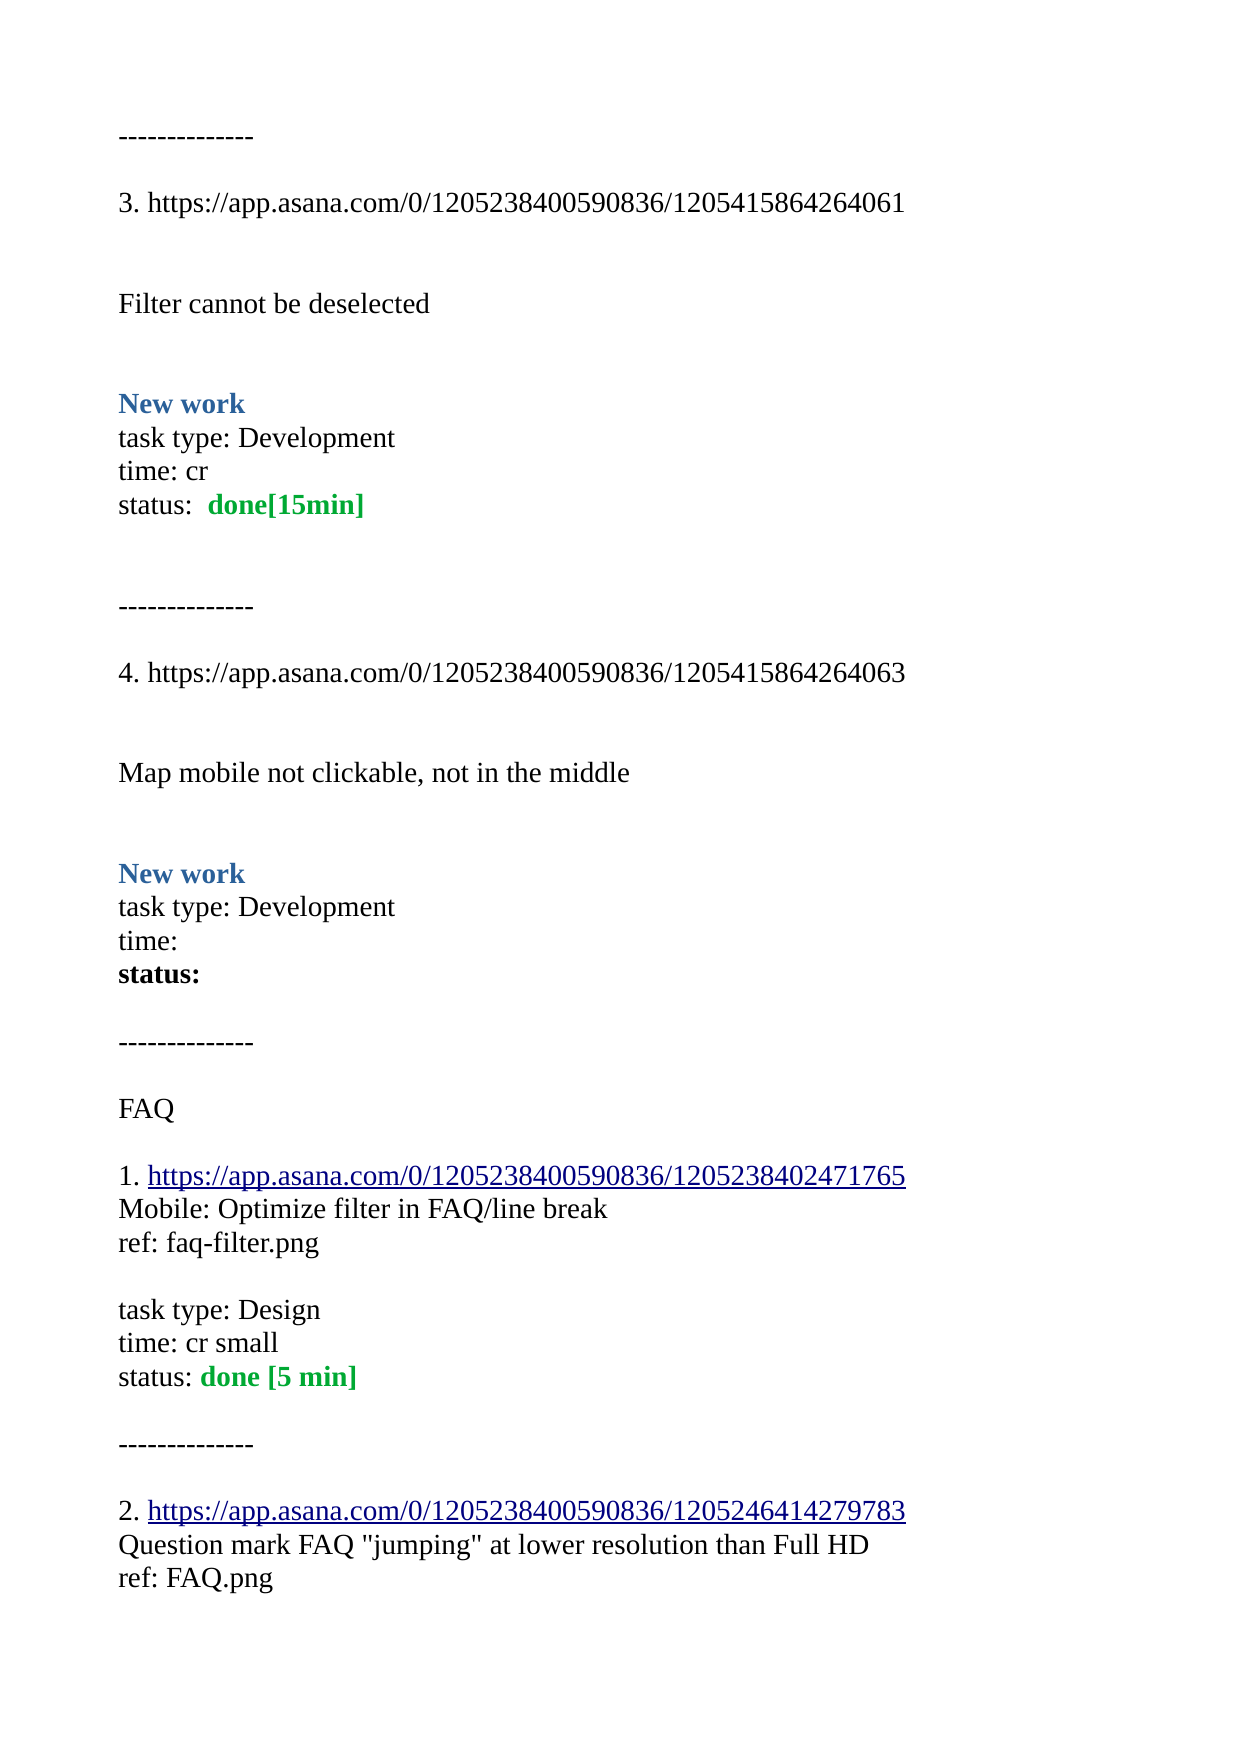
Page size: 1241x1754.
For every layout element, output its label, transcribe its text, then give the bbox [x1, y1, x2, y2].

text Map mobile not clickable, not in the middle [118, 755, 1122, 789]
text -------------- [118, 1024, 1122, 1057]
text task type: Design [118, 1292, 1122, 1326]
text Question mark FAQ "jumping" at lower resolution than Full HD [118, 1527, 1122, 1560]
text FAQ [118, 1091, 1122, 1124]
text time: cr small [118, 1326, 1122, 1359]
text task type: Development [118, 889, 1122, 923]
text -------------- [118, 588, 1122, 621]
text status: done [5 min] [118, 1359, 1122, 1393]
text New work [118, 856, 1122, 889]
text 1. https://app.asana.com/0/1205238400590836/1205238402471765 [118, 1158, 1122, 1191]
text ref: FAQ.png [118, 1560, 1122, 1594]
text New work [118, 386, 1122, 420]
text 4. https://app.asana.com/0/1205238400590836/1205415864264063 [118, 655, 1122, 688]
text 3. https://app.asana.com/0/1205238400590836/1205415864264061 [118, 185, 1122, 219]
text time: [118, 923, 1122, 957]
text status: done[15min] [118, 487, 1122, 521]
text ref: faq-filter.png [118, 1225, 1122, 1258]
text status: [118, 957, 1122, 990]
text Mobile: Optimize filter in FAQ/line break [118, 1191, 1122, 1225]
text -------------- [118, 118, 1122, 152]
text time: cr [118, 453, 1122, 487]
text Filter cannot be deselected [118, 286, 1122, 319]
text 2. https://app.asana.com/0/1205238400590836/1205246414279783 [118, 1493, 1122, 1527]
text task type: Development [118, 420, 1122, 453]
text -------------- [118, 1426, 1122, 1460]
